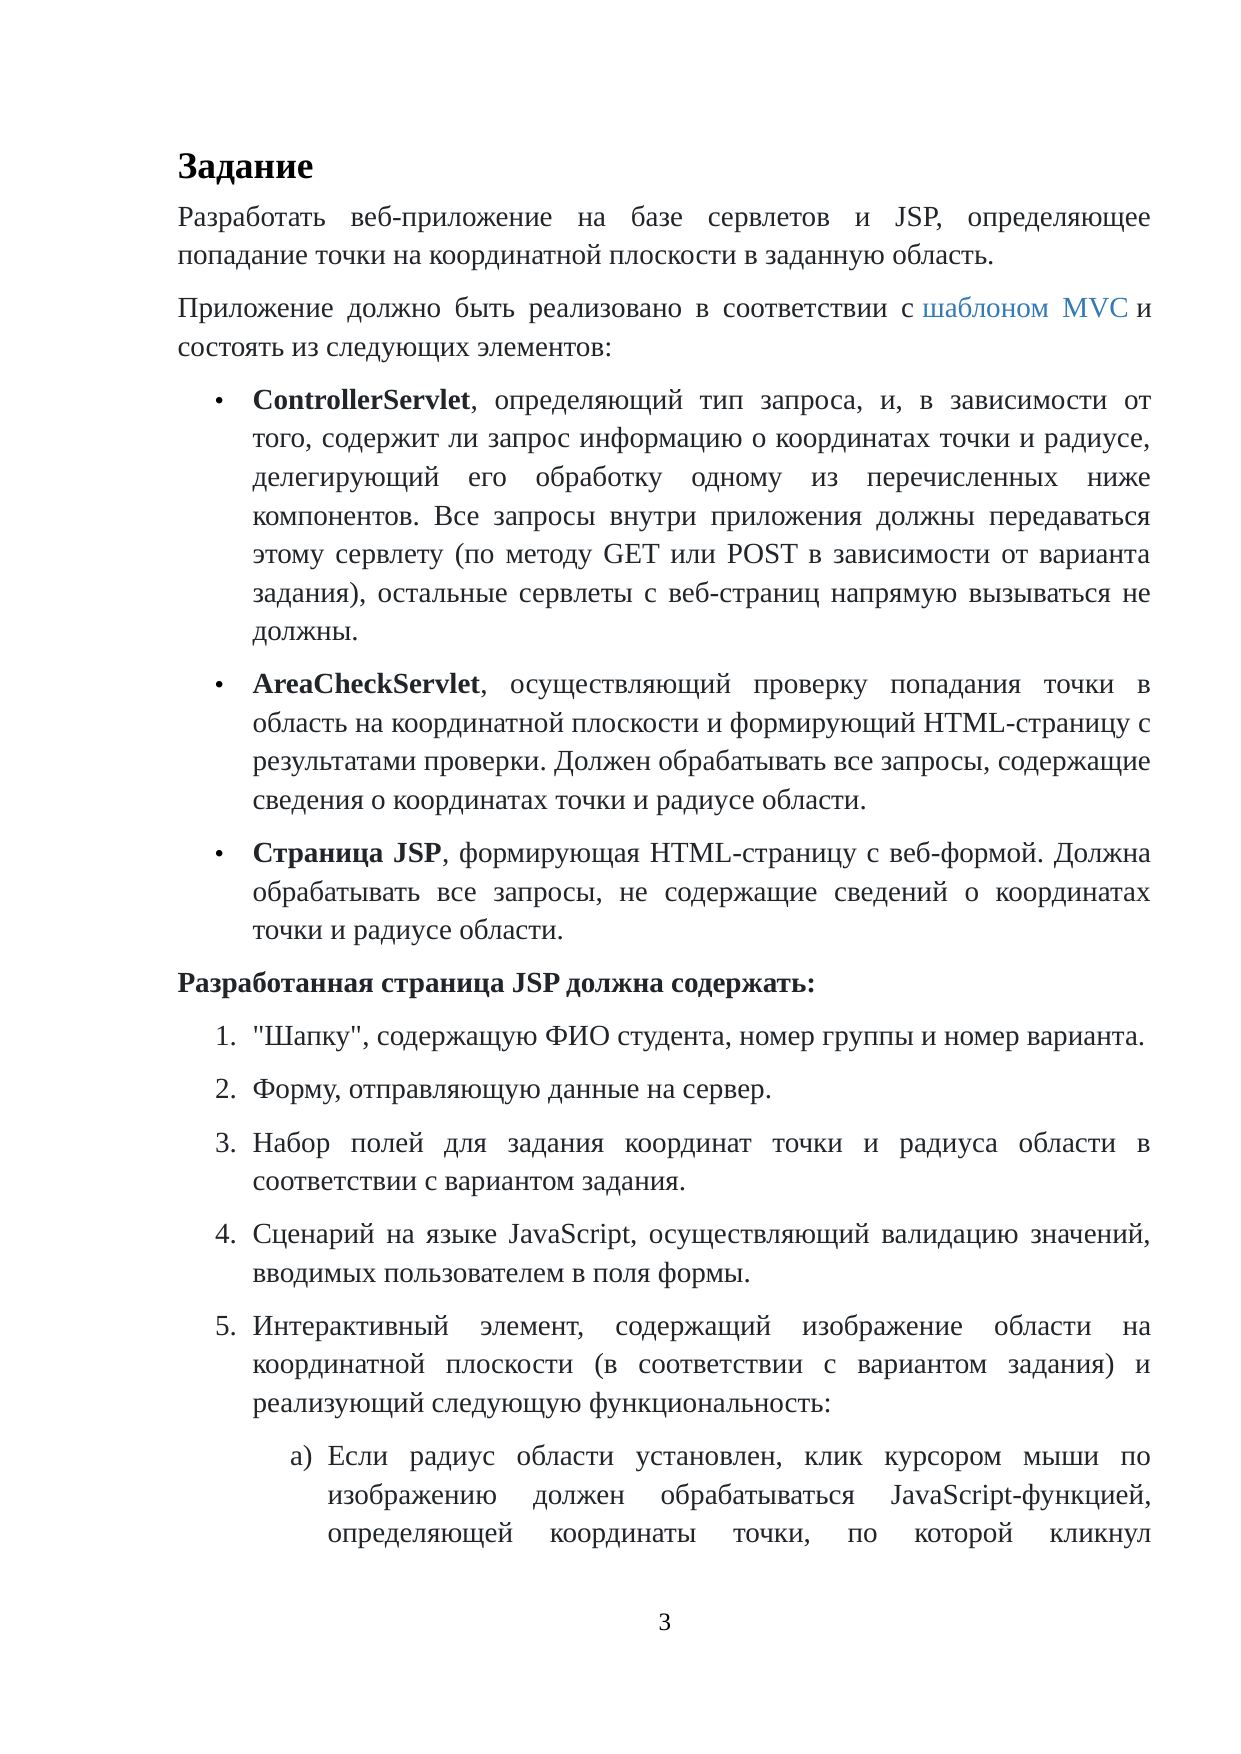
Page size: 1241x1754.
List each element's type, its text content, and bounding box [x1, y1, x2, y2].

list AreaCheckServlet, осуществляющий проверку попадания точки в область на координатной плоскости и формирующий HTML-страницу с результатами проверки. Должен обрабатывать все запросы, содержащие сведения о координатах точки и радиусе области. [215, 666, 1152, 816]
text Разработанная страница JSP должна содержать: [177, 965, 1152, 999]
list "Шапку", содержащую ФИО студента, номер группы и номер варианта. [215, 1018, 1152, 1052]
list Если радиус области установлен, клик курсором мыши по изображению должен обрабатываться JavaScript-функцией, определяющей координаты точки, по которой кликнул [290, 1438, 1152, 1549]
list Сценарий на языке JavaScript, осуществляющий валидацию значений, вводимых пользователем в поля формы. [215, 1216, 1152, 1288]
list Форму, отправляющую данные на сервер. [215, 1072, 1152, 1105]
list Страница JSP, формирующая HTML-страницу с веб-формой. Должна обрабатывать все запросы, не содержащие сведений о координатах точки и радиусе области. [215, 835, 1152, 946]
text Приложение должно быть реализовано в соответствии с шаблоном MVC и состоять из следующих элементов: [177, 290, 1152, 362]
subtitle Задание [177, 143, 1152, 186]
list Набор полей для задания координат точки и радиуса области в соответствии с вариантом задания. [215, 1125, 1152, 1197]
list Интерактивный элемент, содержащий изображение области на координатной плоскости (в соответствии с вариантом задания) и реализующий следующую функциональность: [215, 1308, 1152, 1419]
list ControllerServlet, определяющий тип запроса, и, в зависимости от того, содержит ли запрос информацию о координатах точки и радиусе, делегирующий его обработку одному из перечисленных ниже компонентов. Все запросы внутри приложения должны передаваться этому сервлету (по методу GET или POST в зависимости от варианта задания), остальные сервлеты с веб-страниц напрямую вызываться не должны. [215, 382, 1152, 647]
text Разработать веб-приложение на базе сервлетов и JSP, определяющее попадание точки на координатной плоскости в заданную область. [177, 199, 1152, 271]
